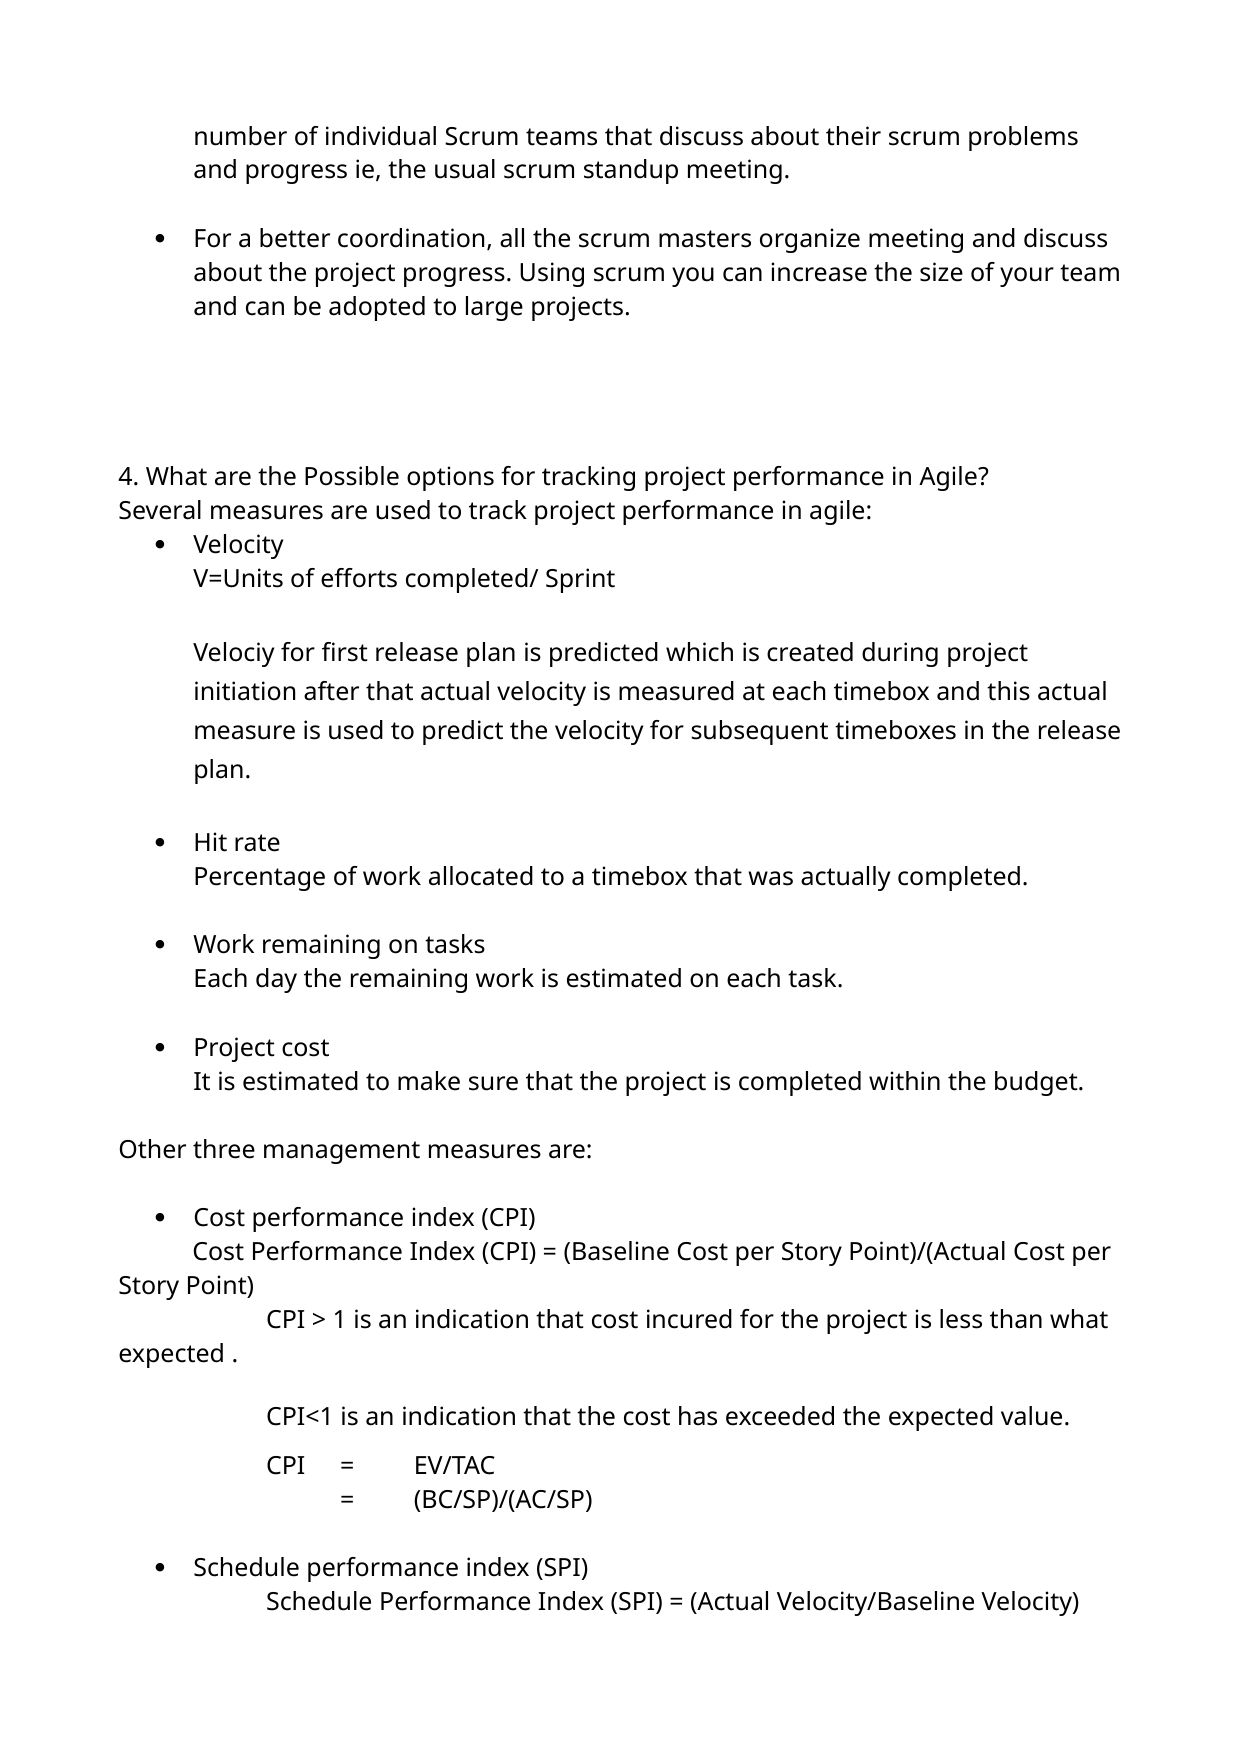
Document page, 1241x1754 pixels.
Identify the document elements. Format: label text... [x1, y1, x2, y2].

list Cost performance index (CPI) [156, 1199, 1122, 1234]
text Percentage of work allocated to a timebox that was actually completed. [193, 859, 1122, 893]
list Velocity [156, 527, 1122, 561]
text It is estimated to make sure that the project is completed within the budget. [193, 1063, 1122, 1097]
list For a better coordination, all the scrum masters organize meeting and discuss about the project progress. Using scrum you can increase the size of your team and can be adopted to large projects. [156, 220, 1122, 322]
text Cost Performance Index (CPI) = (Baseline Cost per Story Point)/(Actual Cost per Story Point) [118, 1234, 1122, 1302]
text CPI > 1 is an indication that cost incured for the project is less than what expected . [118, 1302, 1122, 1370]
text Several measures are used to track project performance in agile: [118, 493, 1122, 527]
text Other three management measures are: [118, 1131, 1122, 1166]
list number of individual Scrum teams that discuss about their scrum problems and progress ie, the usual scrum standup meeting. [156, 118, 1122, 186]
text CPI<1 is an indication that the cost has exceeded the expected value. [118, 1399, 1122, 1433]
list Schedule performance index (SPI) [156, 1550, 1122, 1584]
text 4. What are the Possible options for tracking project performance in Agile? [118, 459, 1122, 493]
text Each day the remaining work is estimated on each task. [193, 961, 1122, 995]
text Velociy for first release plan is predicted which is created during project initiation after that actual velocity is measured at each timebox and this actual measure is used to predict the velocity for subsequent timeboxes in the release plan. [193, 634, 1122, 786]
text Schedule Performance Index (SPI) = (Actual Velocity/Baseline Velocity) [118, 1584, 1122, 1618]
text = (BC/SP)/(AC/SP) [118, 1482, 1122, 1516]
text V=Units of efforts completed/ Sprint [193, 561, 1122, 595]
text CPI = EV/TAC [118, 1448, 1122, 1482]
list Project cost [156, 1029, 1122, 1063]
list Hit rate [156, 825, 1122, 859]
list Work remaining on tasks [156, 927, 1122, 961]
